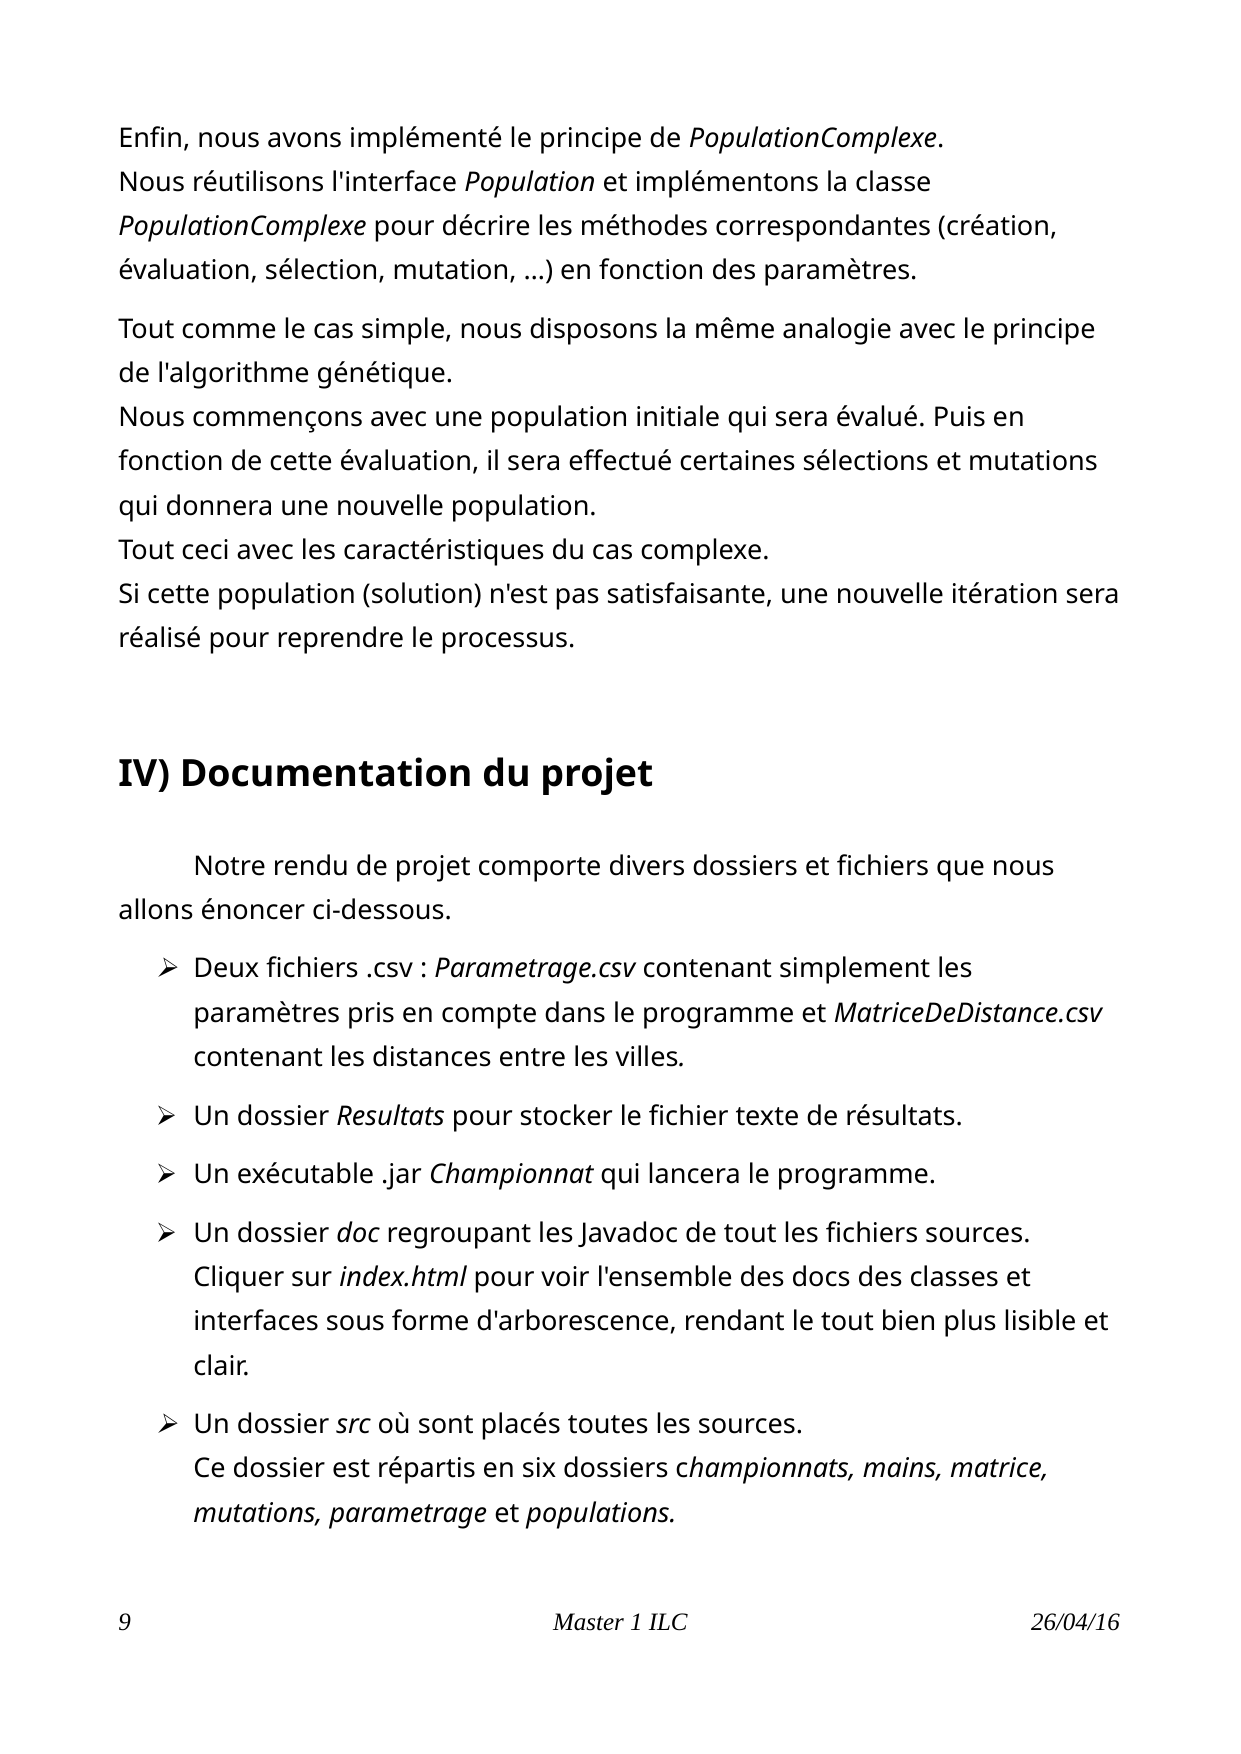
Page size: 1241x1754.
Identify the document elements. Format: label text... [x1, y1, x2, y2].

list Un dossier Resultats pour stocker le fichier texte de résultats. [156, 1096, 1122, 1133]
list Deux fichiers .csv : Parametrage.csv contenant simplement les paramètres pris en compte dans le programme et MatriceDeDistance.csv contenant les distances entre les villes. [156, 949, 1122, 1074]
list Un dossier src où sont placés toutes les sources. Ce dossier est répartis en six dossiers championnats, mains, matrice, mutations, parametrage et populations. [156, 1405, 1122, 1530]
list Un dossier doc regroupant les Javadoc de tout les fichiers sources. Cliquer sur index.html pour voir l'ensemble des docs des classes et interfaces sous forme d'arborescence, rendant le tout bien plus lisible et clair. [156, 1213, 1122, 1383]
list Un exécutable .jar Championnat qui lancera le programme. [156, 1155, 1122, 1192]
text Tout comme le cas simple, nous disposons la même analogie avec le principe de l'algorithme génétique. Nous commençons avec une population initiale qui sera évalué. Puis en fonction de cette évaluation, il sera effectué certaines sélections et mutations qui donnera une nouvelle population. Tout ceci avec les caractéristiques du cas complexe. Si cette population (solution) n'est pas satisfaisante, une nouvelle itération sera réalisé pour reprendre le processus. [118, 309, 1122, 655]
text Enfin, nous avons implémenté le principe de PopulationComplexe. Nous réutilisons l'interface Population et implémentons la classe PopulationComplexe pour décrire les méthodes correspondantes (création, évaluation, sélection, mutation, …) en fonction des paramètres. [118, 118, 1122, 287]
subtitle IV) Documentation du projet [118, 746, 1122, 797]
text Notre rendu de projet comporte divers dossiers et fichiers que nous allons énoncer ci-dessous. [118, 810, 1122, 927]
